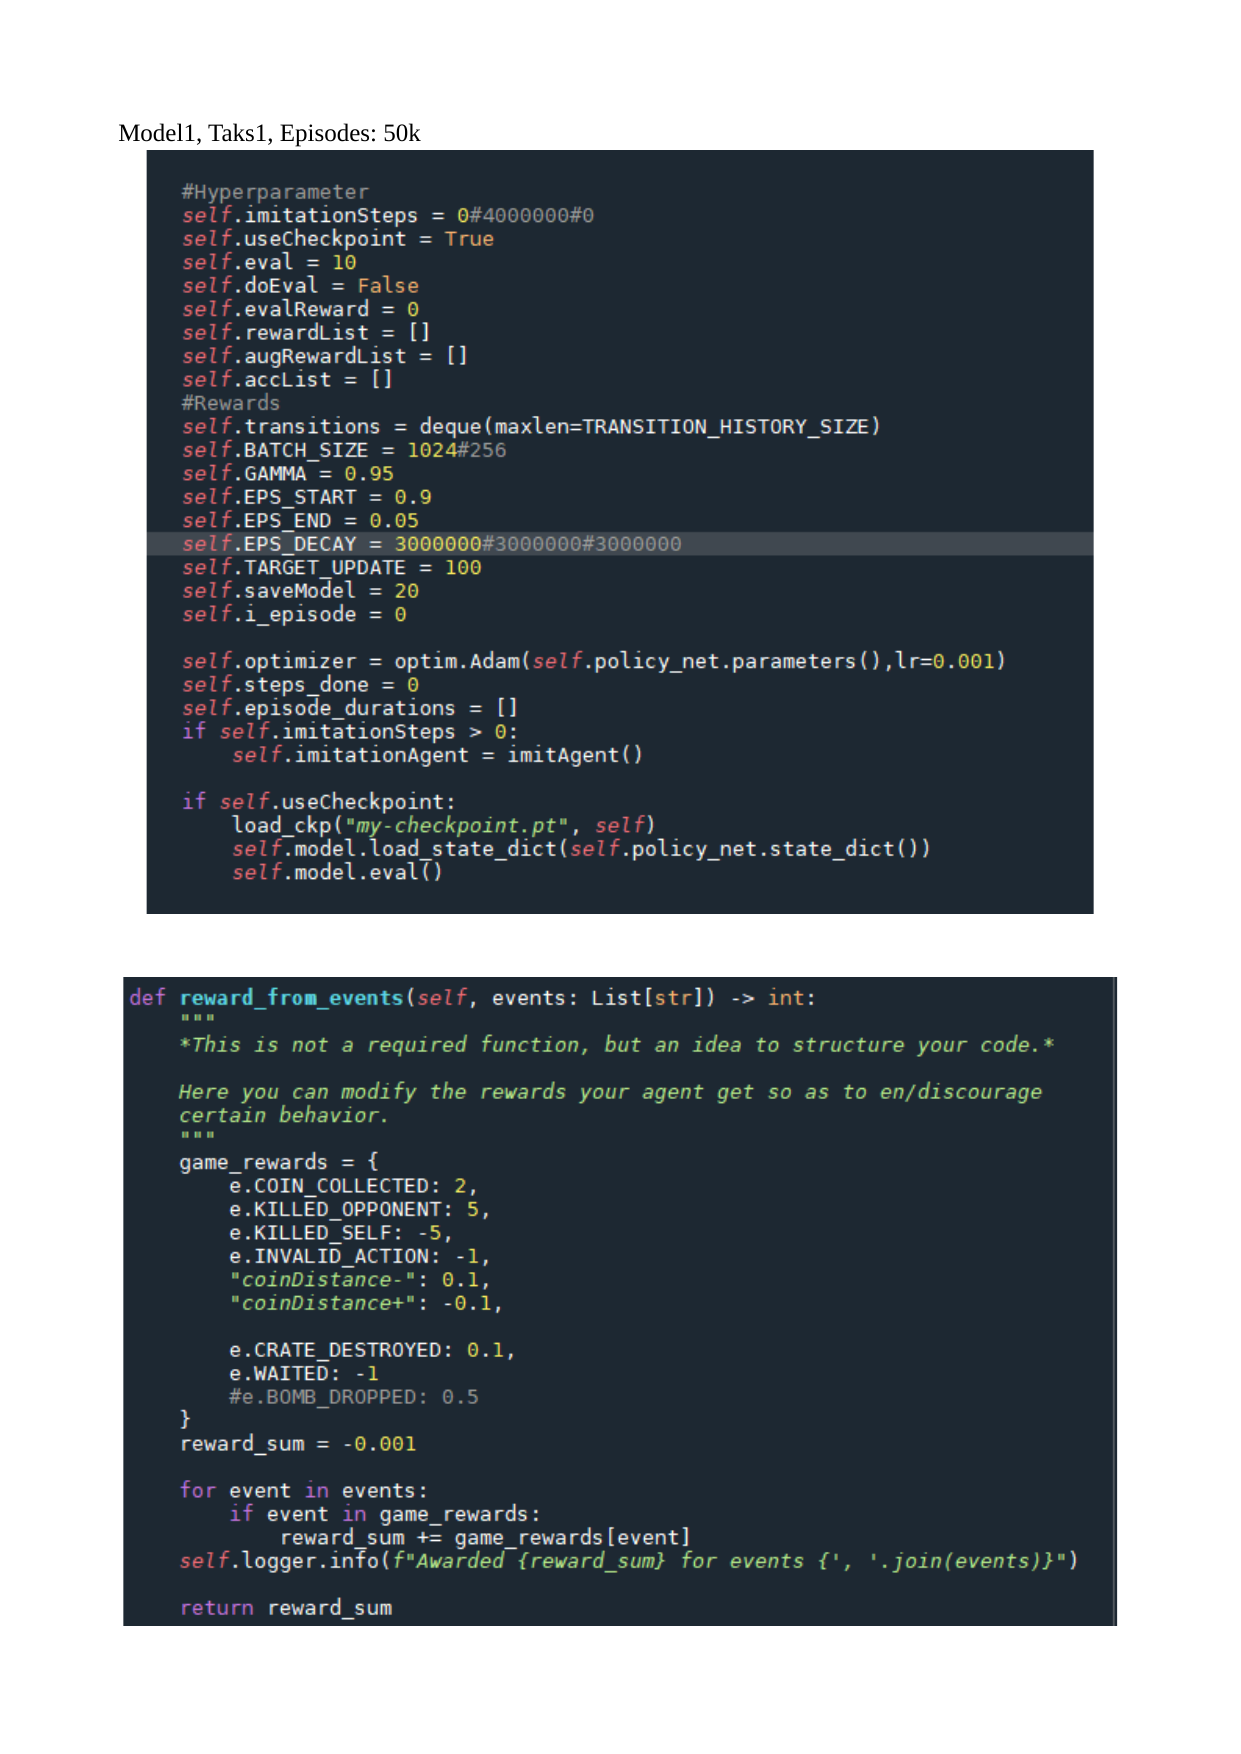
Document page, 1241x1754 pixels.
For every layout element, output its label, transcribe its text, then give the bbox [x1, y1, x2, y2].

picture [146, 150, 1094, 914]
text Model1, Taks1, Episodes: 50k [118, 118, 1122, 147]
picture [123, 977, 1118, 1626]
